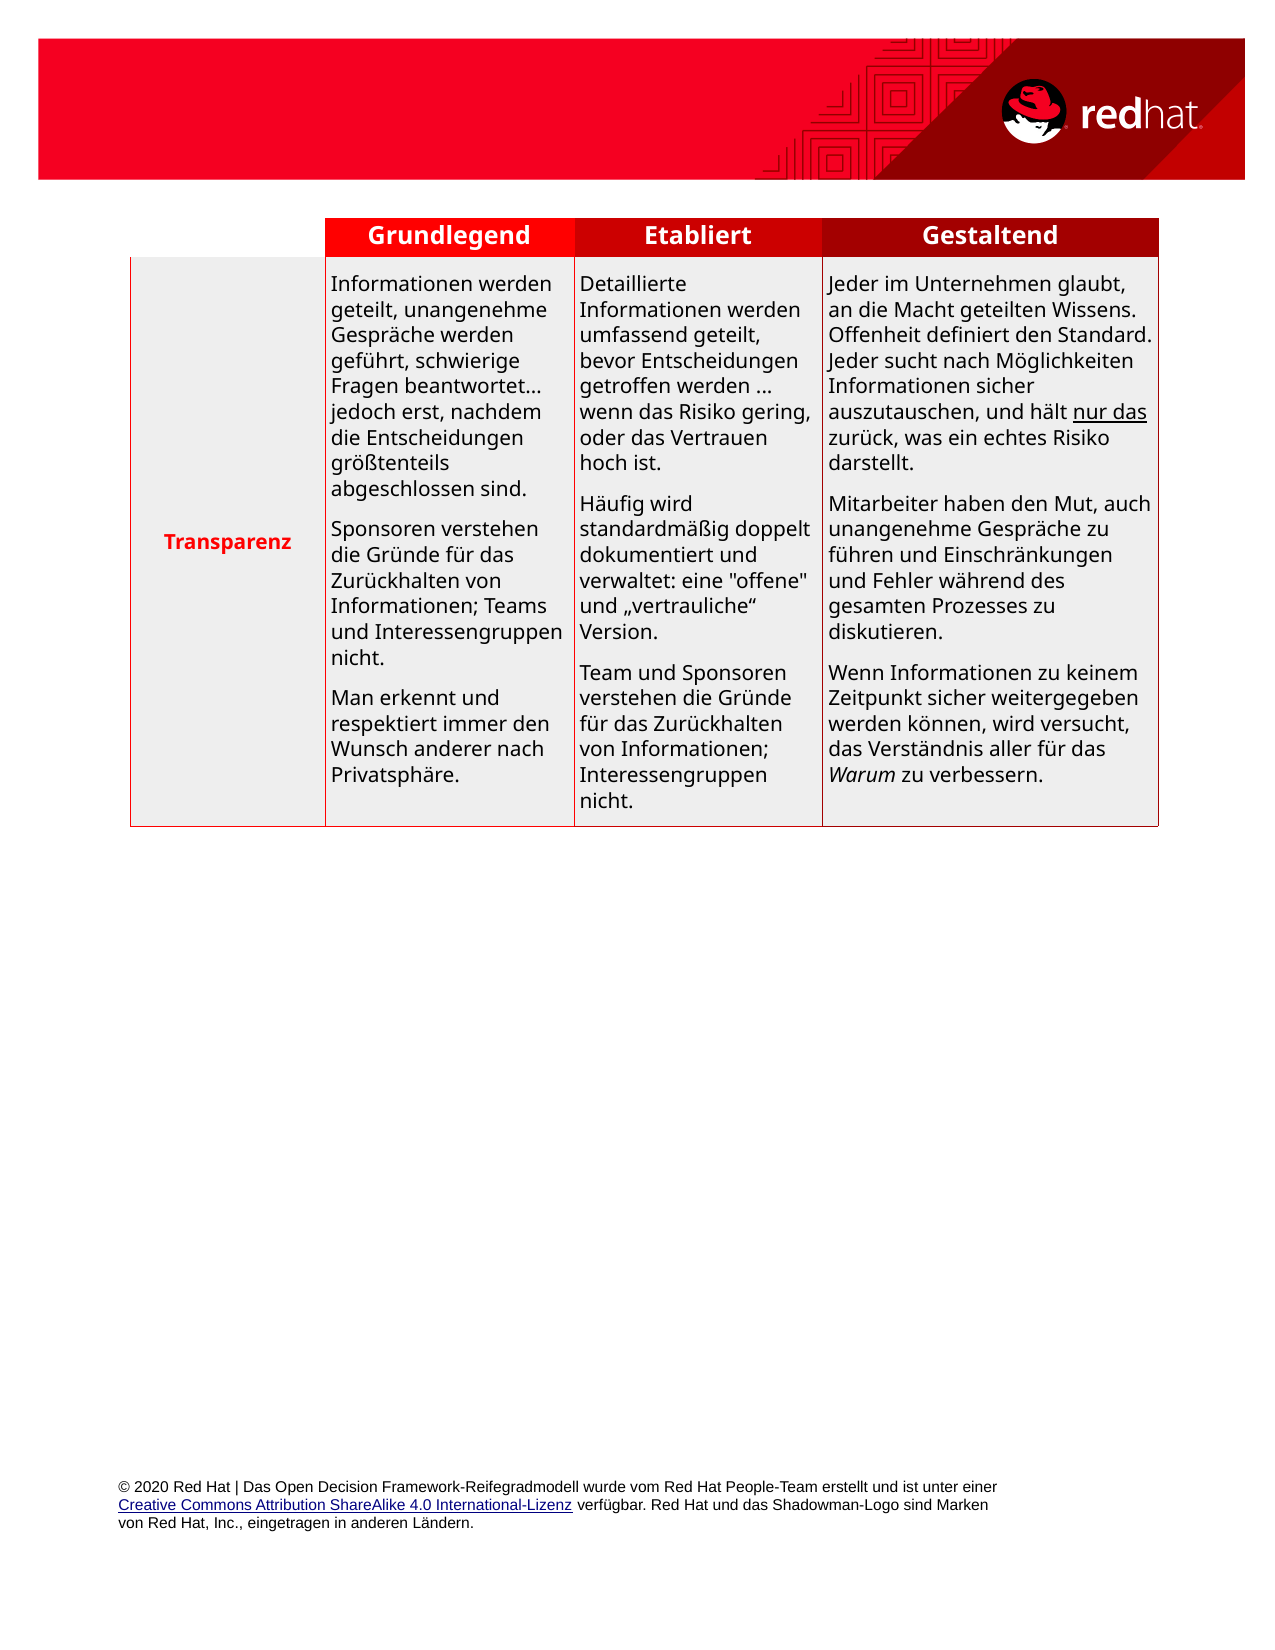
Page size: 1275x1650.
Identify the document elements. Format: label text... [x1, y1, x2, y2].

table_header [130, 218, 325, 257]
picture [0, 0, 1275, 218]
table_header Grundlegend [326, 218, 574, 257]
table_cell Detaillierte Informationen werden umfassend geteilt, bevor Entscheidungen getroffen werden ... wenn das Risiko gering, oder das Vertrauen hoch ist. Häufig wird standardmäßig doppelt dokumentiert und verwaltet: eine "offene" und „vertrauliche“ Version. Team und Sponsoren verstehen die Gründe für das Zurückhalten von Informationen; Interessengruppen nicht. [575, 257, 822, 826]
table_cell Transparenz [131, 257, 325, 826]
table_header Gestaltend [823, 218, 1158, 257]
table_cell Jeder im Unternehmen glaubt, an die Macht geteilten Wissens. Offenheit definiert den Standard. Jeder sucht nach Möglichkeiten Informationen sicher auszutauschen, und hält nur das zurück, was ein echtes Risiko darstellt. Mitarbeiter haben den Mut, auch unangenehme Gespräche zu führen und Einschränkungen und Fehler während des gesamten Prozesses zu diskutieren. Wenn Informationen zu keinem Zeitpunkt sicher weitergegeben werden können, wird versucht, das Verständnis aller für das Warum zu verbessern. [823, 257, 1158, 826]
table_header Etabliert [575, 218, 822, 257]
table_cell Informationen werden geteilt, unangenehme Gespräche werden geführt, schwierige Fragen beantwortet… jedoch erst, nachdem die Entscheidungen größtenteils abgeschlossen sind. Sponsoren verstehen die Gründe für das Zurückhalten von Informationen; Teams und Interessengruppen nicht. Man erkennt und respektiert immer den Wunsch anderer nach Privatsphäre. [326, 257, 574, 826]
